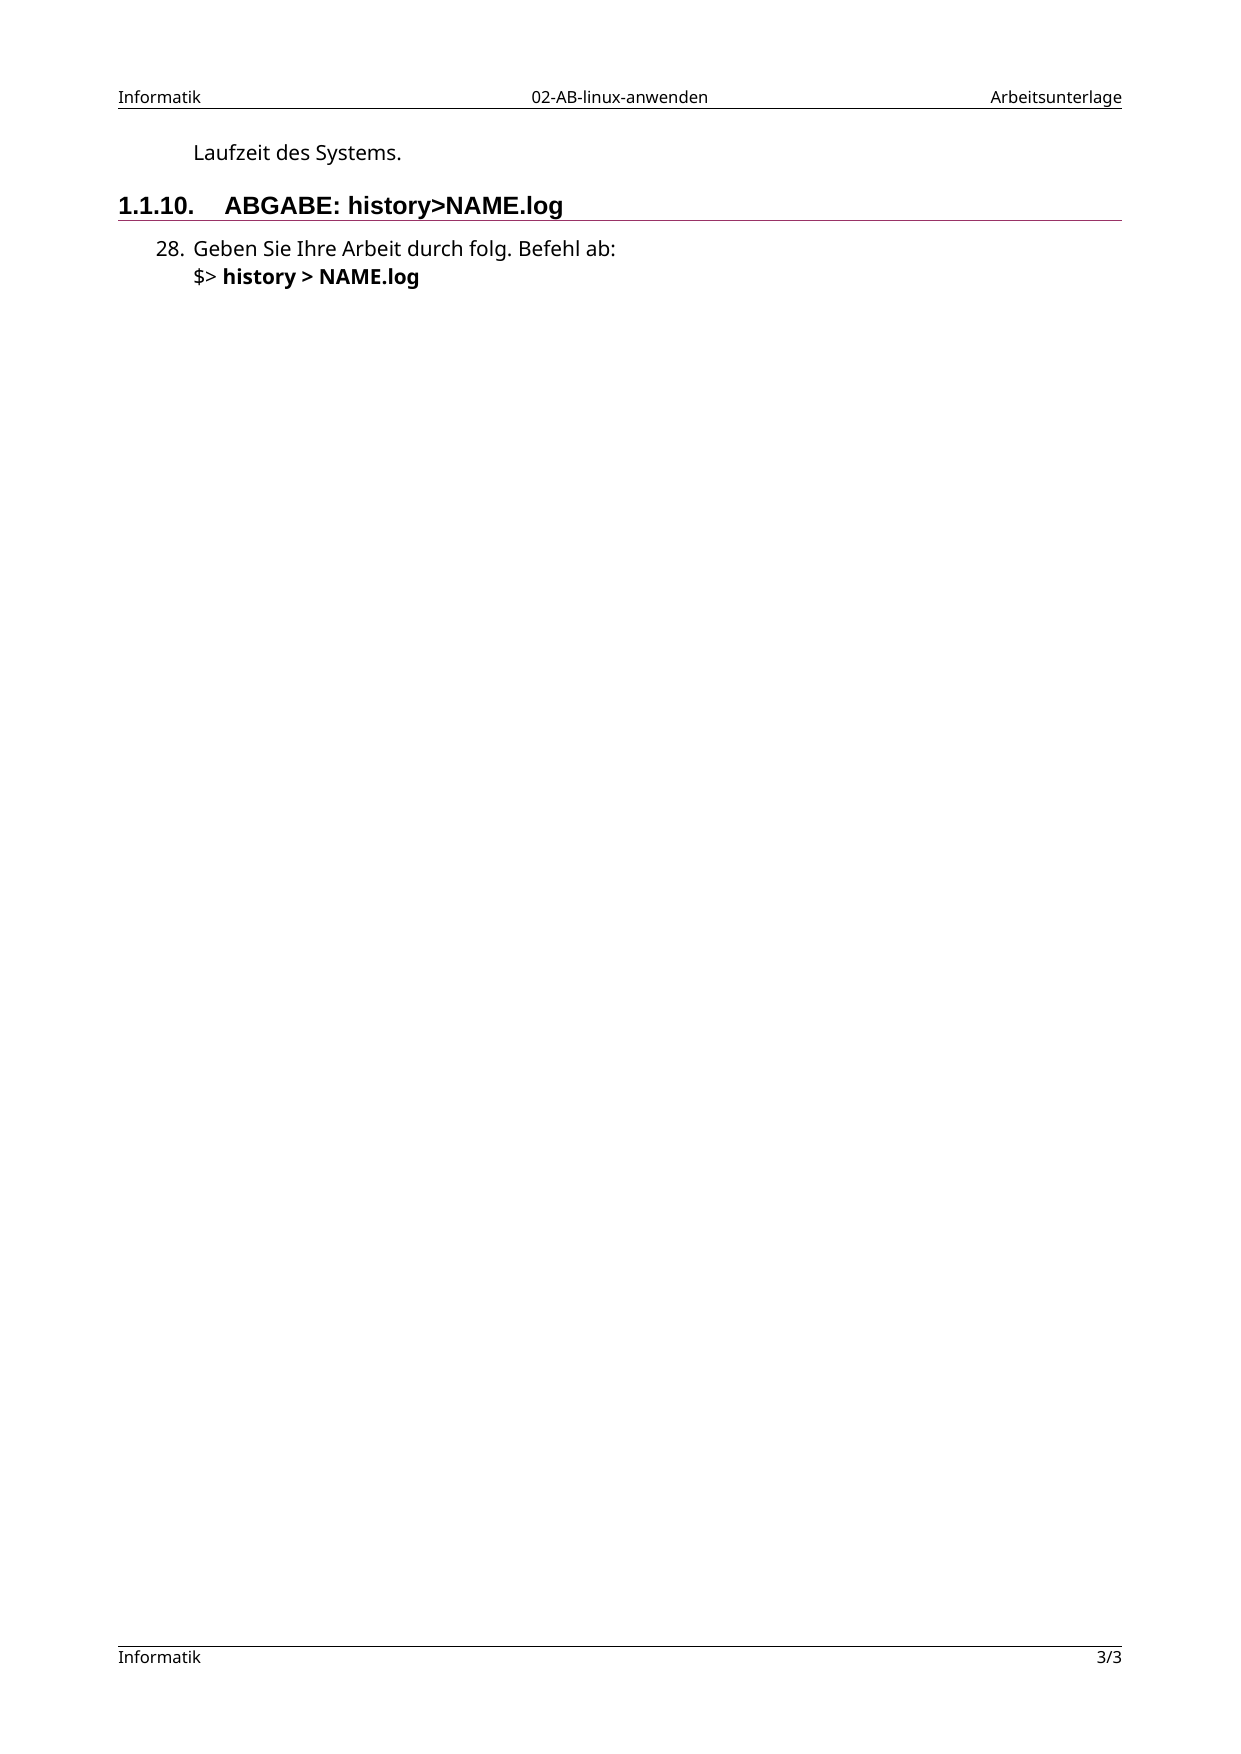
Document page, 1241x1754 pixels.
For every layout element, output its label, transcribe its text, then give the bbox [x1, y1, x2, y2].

subtitle ABGABE: history>NAME.log [118, 191, 1122, 220]
list Laufzeit des Systems. [156, 138, 1122, 166]
list Geben Sie Ihre Arbeit durch folg. Befehl ab: $> history > NAME.log [156, 234, 1122, 291]
